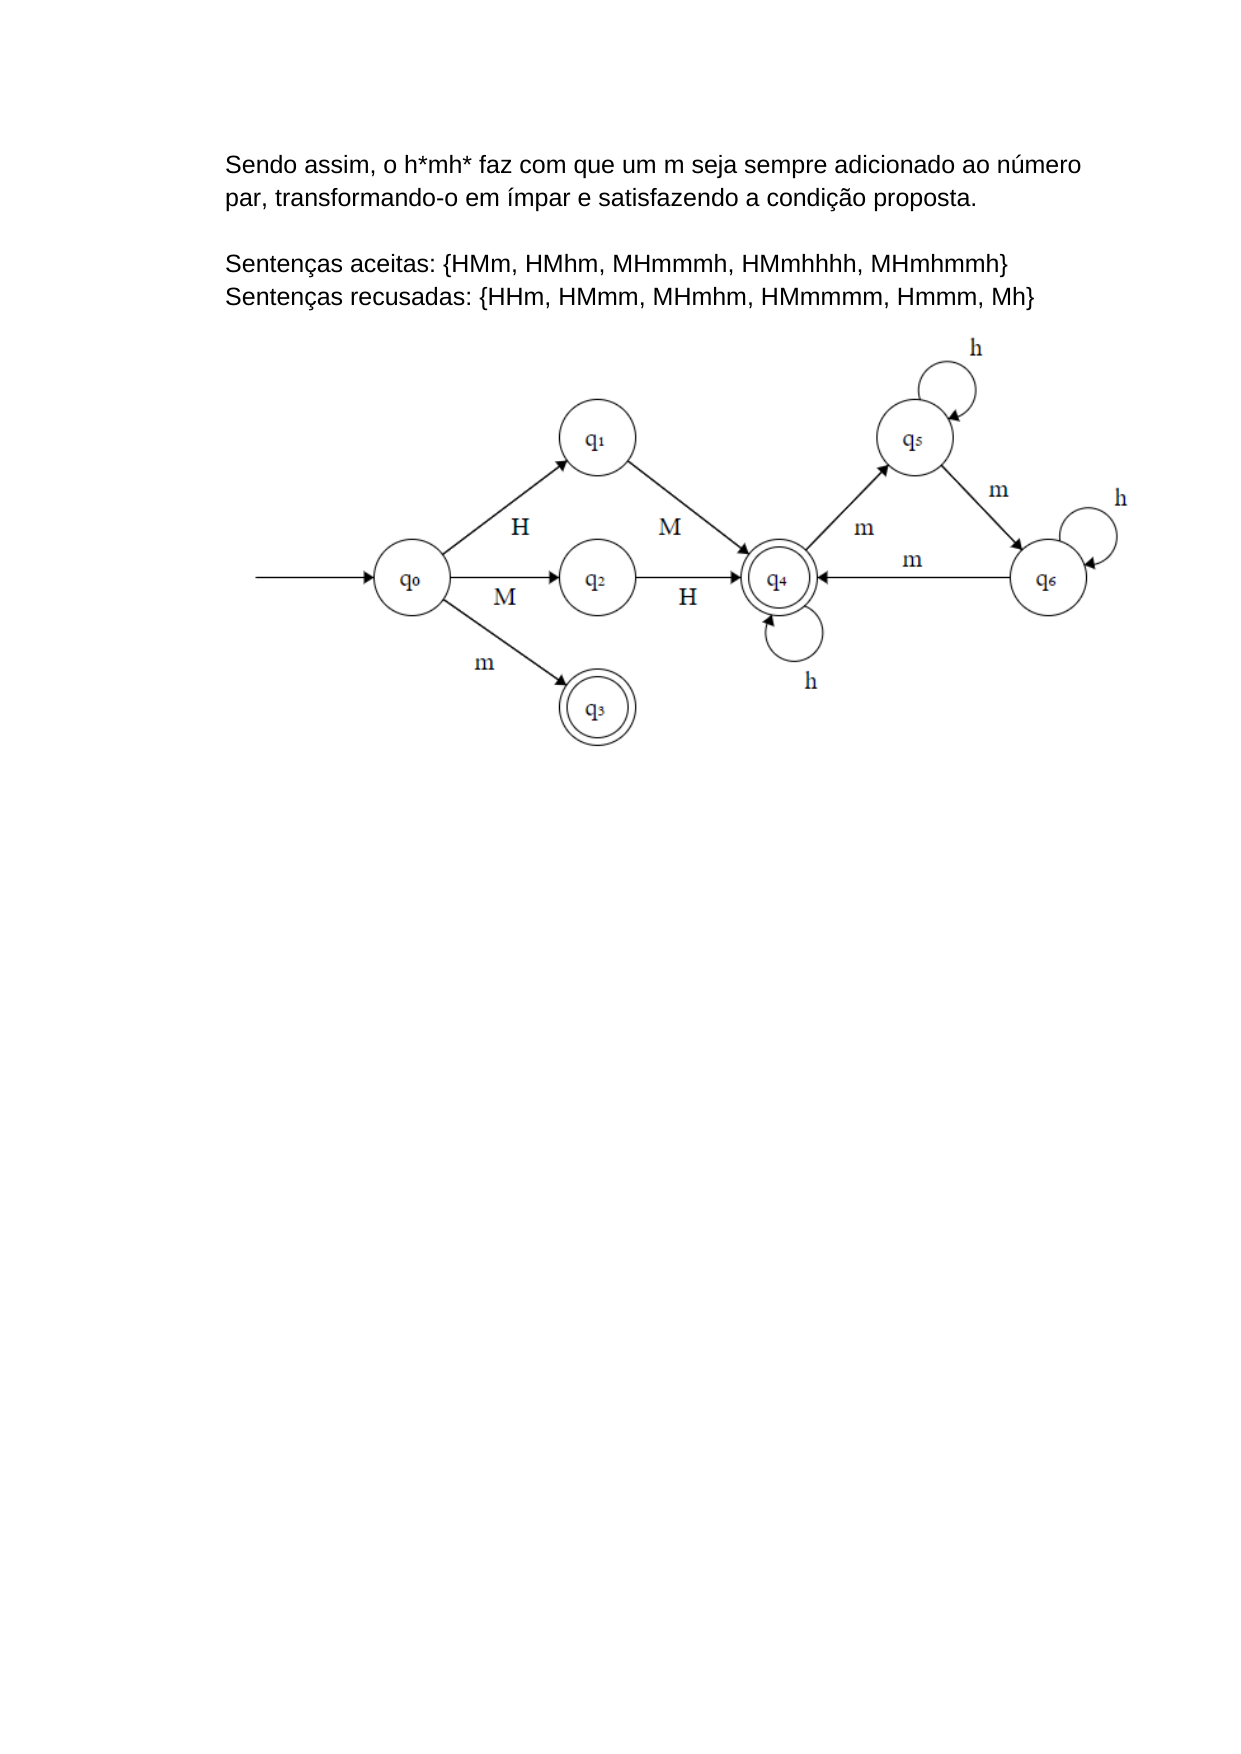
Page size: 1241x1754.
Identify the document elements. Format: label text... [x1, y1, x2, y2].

text Sentenças recusadas: {HHm, HMmm, MHmhm, HMmmmm, Hmmm, Mh} [225, 282, 1090, 311]
picture [225, 315, 1166, 797]
text Sendo assim, o h*mh* faz com que um m seja sempre adicionado ao número par, transformando-o em ímpar e satisfazendo a condição proposta. [225, 150, 1090, 212]
text Sentenças aceitas: {HMm, HMhm, MHmmmh, HMmhhhh, MHmhmmh} [225, 249, 1090, 278]
